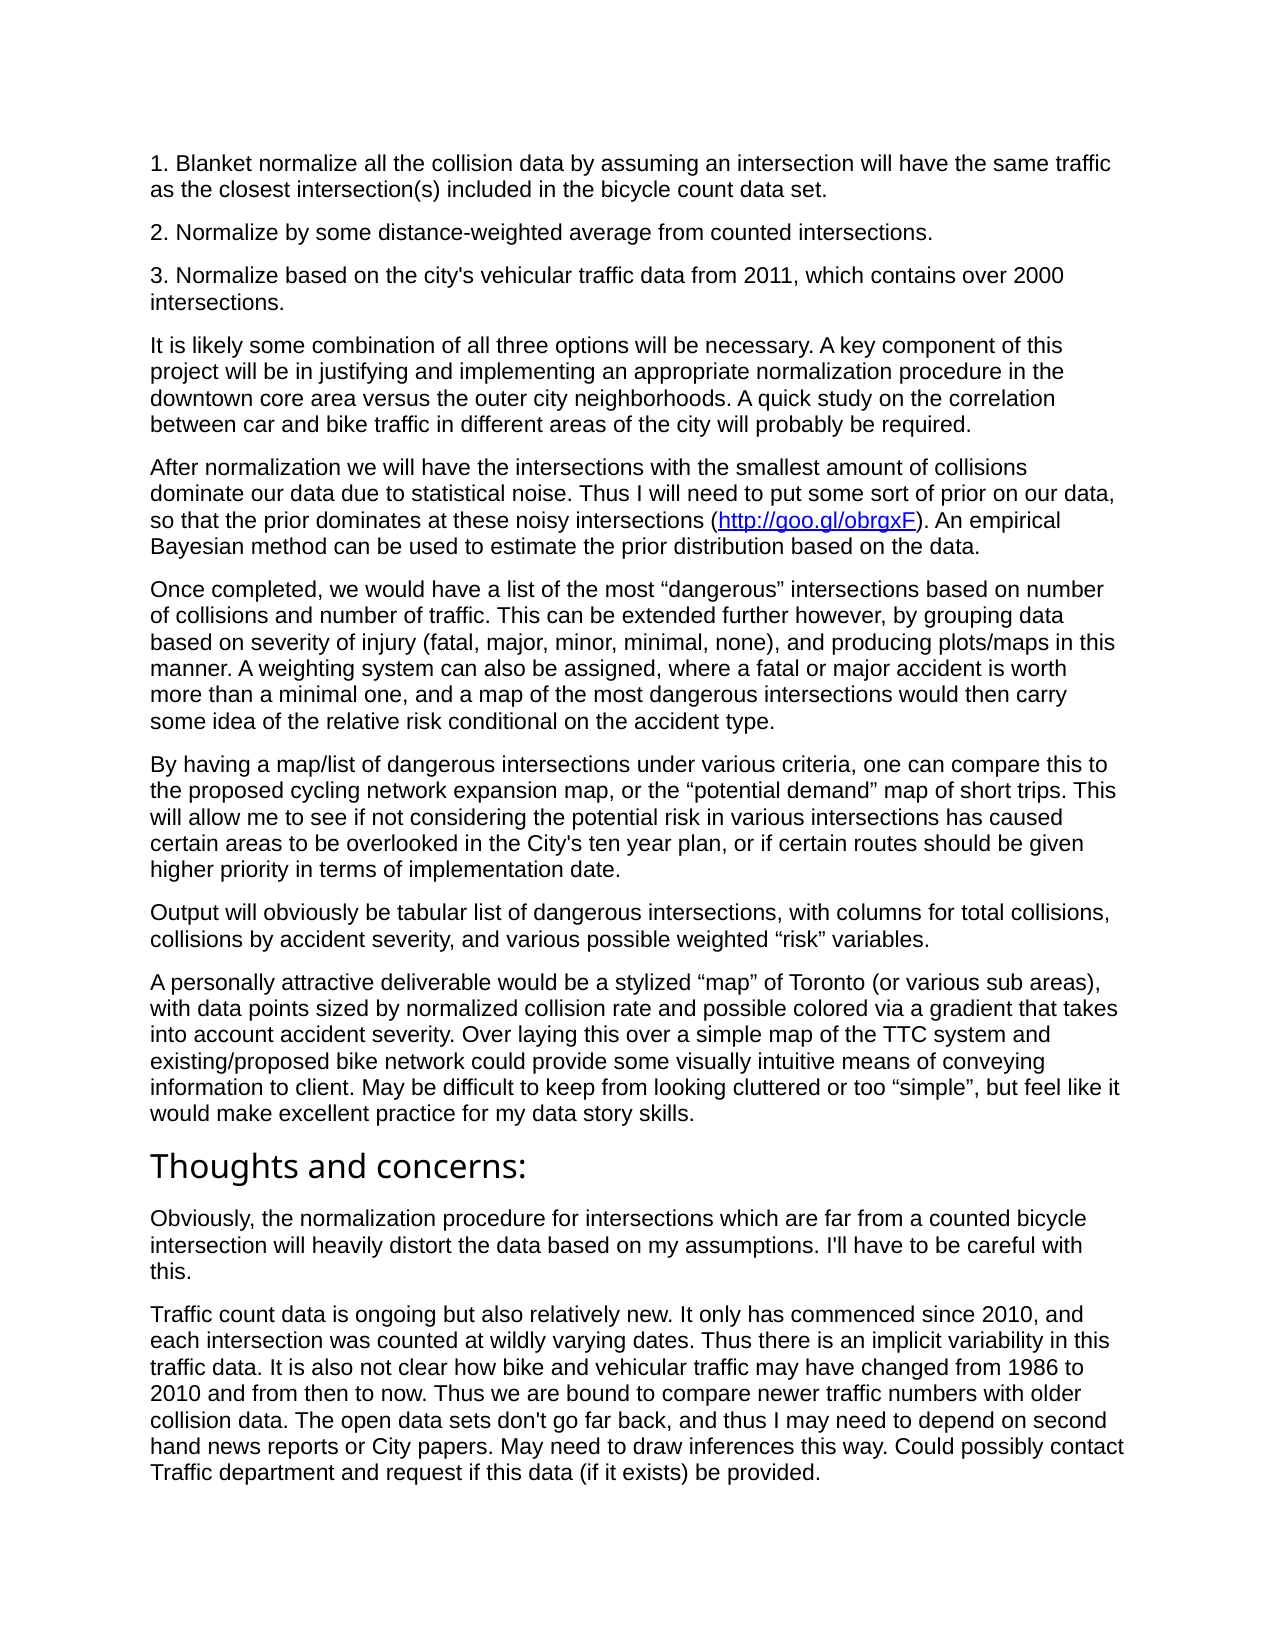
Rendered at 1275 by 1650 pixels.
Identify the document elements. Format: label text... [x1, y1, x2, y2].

text 3. Normalize based on the city's vehicular traffic data from 2011, which contains over 2000 intersections. [150, 262, 1125, 315]
subtitle Obviously, the normalization procedure for intersections which are far from a counted bicycle intersection will heavily distort the data based on my assumptions. I'll have to be careful with this. [150, 1205, 1125, 1284]
text Output will obviously be tabular list of dangerous intersections, with columns for total collisions, collisions by accident severity, and various possible weighted “risk” variables. [150, 899, 1125, 952]
subtitle Thoughts and concerns: [150, 1143, 1125, 1189]
text After normalization we will have the intersections with the smallest amount of collisions dominate our data due to statistical noise. Thus I will need to put some sort of prior on our data, so that the prior dominates at these noisy intersections (http://goo.gl/obrgxF). An empirical Bayesian method can be used to estimate the prior distribution based on the data. [150, 454, 1125, 559]
text It is likely some combination of all three options will be necessary. A key component of this project will be in justifying and implementing an appropriate normalization procedure in the downtown core area versus the outer city neighborhoods. A quick study on the correlation between car and bike traffic in different areas of the city will probably be required. [150, 332, 1125, 437]
text 1. Blanket normalize all the collision data by assuming an intersection will have the same traffic as the closest intersection(s) included in the bicycle count data set. [150, 150, 1125, 203]
text A personally attractive deliverable would be a stylized “map” of Toronto (or various sub areas), with data points sized by normalized collision rate and possible colored via a gradient that takes into account accident severity. Over laying this over a simple map of the TTC system and existing/proposed bike network could provide some visually intuitive means of conveying information to client. May be difficult to keep from looking cluttered or too “simple”, but feel like it would make excellent practice for my data story skills. [150, 968, 1125, 1127]
subtitle Traffic count data is ongoing but also relatively new. It only has commenced since 2010, and each intersection was counted at wildly varying dates. Thus there is an implicit variability in this traffic data. It is also not clear how bike and vehicular traffic may have changed from 1986 to 2010 and from then to now. Thus we are bound to compare newer traffic numbers with older collision data. The open data sets don't go far back, and thus I may need to depend on second hand news reports or City papers. May need to draw inferences this way. Could possibly contact Traffic department and request if this data (if it exists) be provided. [150, 1301, 1125, 1486]
text 2. Normalize by some distance-weighted average from counted intersections. [150, 219, 1125, 246]
text By having a map/list of dangerous intersections under various criteria, one can compare this to the proposed cycling network expansion map, or the “potential demand” map of short trips. This will allow me to see if not considering the potential risk in various intersections has caused certain areas to be overlooked in the City's ten year plan, or if certain routes should be given higher priority in terms of implementation date. [150, 751, 1125, 882]
text Once completed, we would have a list of the most “dangerous” intersections based on number of collisions and number of traffic. This can be extended further however, by grouping data based on severity of injury (fatal, major, minor, minimal, none), and producing plots/maps in this manner. A weighting system can also be assigned, where a fatal or major accident is worth more than a minimal one, and a map of the most dangerous intersections would then carry some idea of the relative risk conditional on the accident type. [150, 576, 1125, 734]
